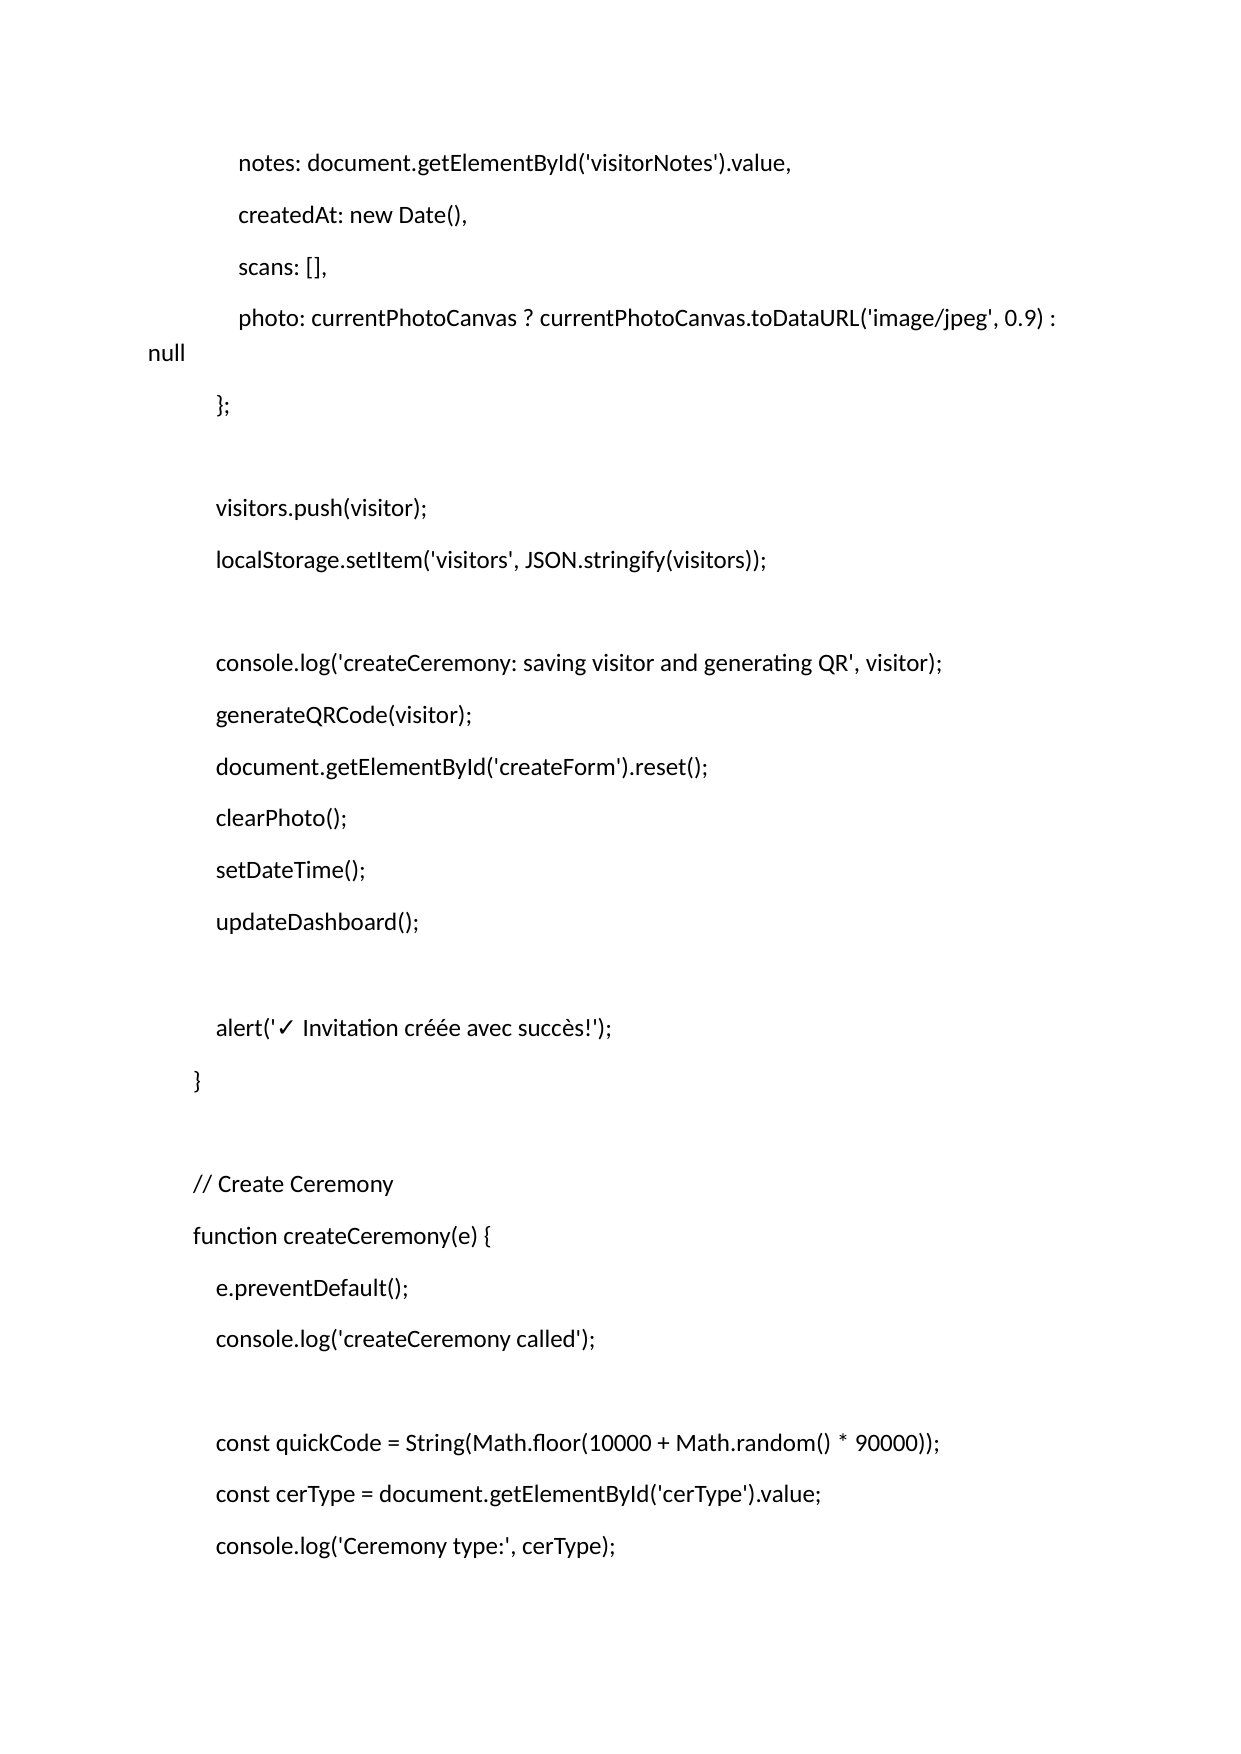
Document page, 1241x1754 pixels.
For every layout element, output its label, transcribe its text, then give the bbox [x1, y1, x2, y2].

text function createCeremony(e) { [148, 1220, 1093, 1251]
text } [148, 1065, 1093, 1096]
text console.log('createCeremony called'); [148, 1323, 1093, 1354]
text document.getElementById('createForm').reset(); [148, 751, 1093, 781]
text generateQRCode(visitor); [148, 699, 1093, 730]
text const quickCode = String(Math.floor(10000 + Math.random() * 90000)); [148, 1427, 1093, 1457]
text updateDashboard(); [148, 906, 1093, 936]
text createdAt: new Date(), [148, 199, 1093, 230]
text setDateTime(); [148, 854, 1093, 885]
text console.log('createCeremony: saving visitor and generating QR', visitor); [148, 648, 1093, 678]
text visitors.push(visitor); [148, 493, 1093, 523]
text clearPhoto(); [148, 803, 1093, 833]
text scans: [], [148, 251, 1093, 281]
text photo: currentPhotoCanvas ? currentPhotoCanvas.toDataURL('image/jpeg', 0.9) : null [148, 303, 1093, 368]
text localStorage.setItem('visitors', JSON.stringify(visitors)); [148, 544, 1093, 575]
text e.preventDefault(); [148, 1272, 1093, 1302]
text const cerType = document.getElementById('cerType').value; [148, 1478, 1093, 1509]
text // Create Ceremony [148, 1168, 1093, 1199]
text }; [148, 389, 1093, 420]
text notes: document.getElementById('visitorNotes').value, [148, 148, 1093, 178]
text alert('✓ Invitation créée avec succès!'); [148, 1009, 1093, 1043]
text console.log('Ceremony type:', cerType); [148, 1530, 1093, 1561]
